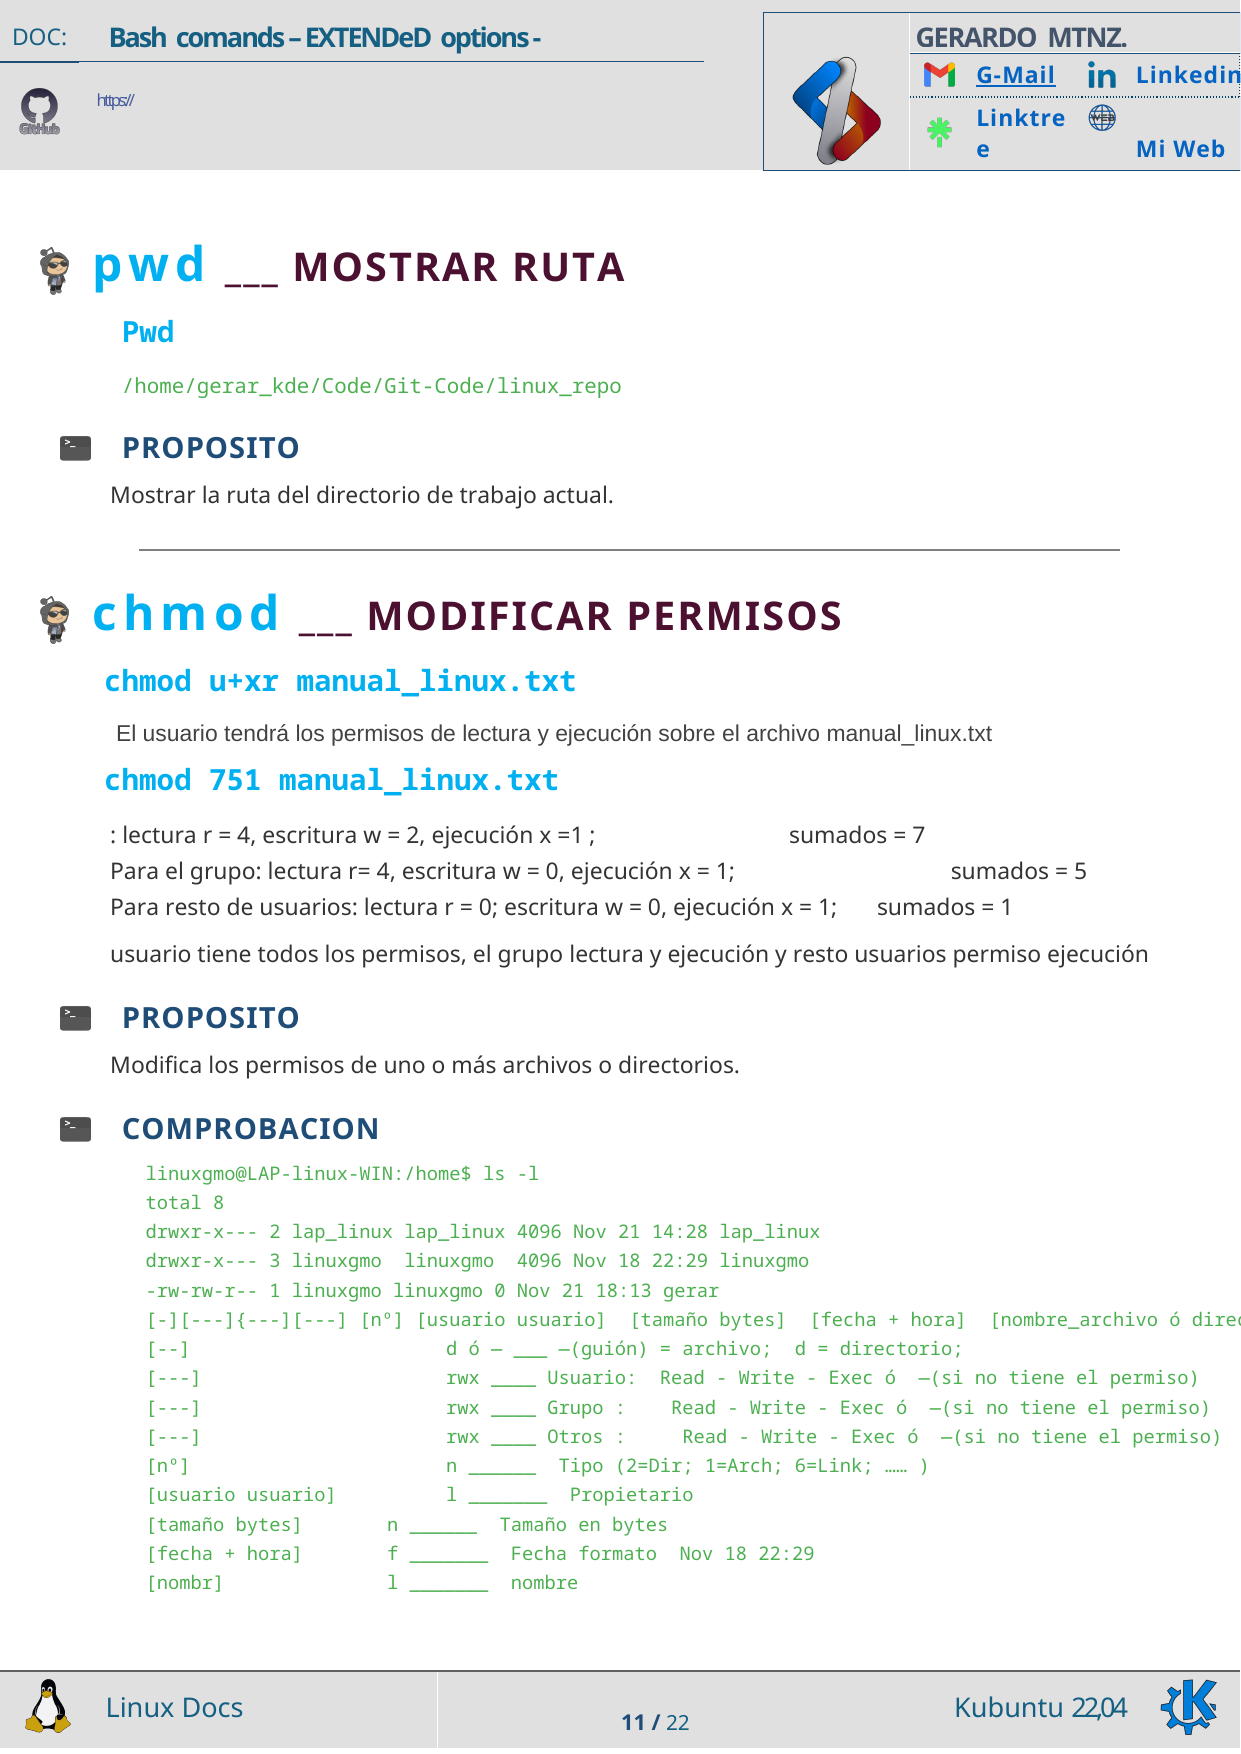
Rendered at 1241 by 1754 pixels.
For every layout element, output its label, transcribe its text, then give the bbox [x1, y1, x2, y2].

text : lectura r = 4, escritura w = 2, ejecución x =1 ; sumados = 7 [110, 819, 1240, 850]
text Mostrar la ruta del directorio de trabajo actual. [110, 479, 1240, 510]
picture [1086, 58, 1118, 91]
picture [40, 596, 69, 644]
subtitle PROPOSITO [57, 997, 1185, 1037]
picture [40, 247, 69, 295]
text Para el grupo: lectura r= 4, escritura w = 0, ejecución x = 1; sumados = 5 [110, 855, 1240, 886]
text [--] d ó — ___ —(guión) = archivo; d = directorio; [145, 1335, 1240, 1361]
text linuxgmo@LAP-linux-WIN:/home$ ls -l [145, 1160, 1240, 1185]
text [---] rwx ____ Usuario: Read - Write - Exec ó —(si no tiene el permiso) [145, 1365, 1240, 1390]
picture [923, 58, 956, 91]
subtitle chmod ___ MODIFICAR PERMISOS [39, 579, 1240, 644]
text [---] rwx ____ Otros : Read - Write - Exec ó —(si no tiene el permiso) [145, 1423, 1240, 1449]
text [nº] n ______ Tipo (2=Dir; 1=Arch; 6=Link; …… ) [145, 1452, 1240, 1478]
text drwxr-x--- 2 lap_linux lap_linux 4096 Nov 21 14:28 lap_linux [145, 1218, 1240, 1244]
picture [924, 117, 955, 148]
subtitle PROPOSITO [57, 427, 1185, 467]
text chmod 751 manual_linux.txt [104, 759, 1240, 799]
text chmod u+xr manual_linux.txt [104, 660, 1240, 700]
subtitle COMPROBACION [57, 1108, 1185, 1148]
text [---] rwx ____ Grupo : Read - Write - Exec ó —(si no tiene el permiso) [145, 1394, 1240, 1419]
text drwxr-x--- 3 linuxgmo linuxgmo 4096 Nov 18 22:29 linuxgmo [145, 1248, 1240, 1273]
text [nombr] l _______ nombre [145, 1569, 1240, 1595]
text El usuario tendrá los permisos de lectura y ejecución sobre el archivo manual_linux.txt [116, 720, 1240, 746]
text [usuario usuario] l _______ Propietario [145, 1482, 1240, 1507]
subtitle pwd ___ MOSTRAR RUTA [39, 230, 1240, 296]
picture [783, 50, 890, 165]
text Modifica los permisos de uno o más archivos o directorios. [110, 1049, 1240, 1080]
text Pwd [122, 311, 1240, 351]
picture [17, 1677, 77, 1737]
picture [1158, 1677, 1218, 1737]
picture [1086, 101, 1118, 134]
text [fecha + hora] f _______ Fecha formato Nov 18 22:29 [145, 1540, 1240, 1566]
picture [11, 83, 68, 139]
text Para resto de usuarios: lectura r = 0; escritura w = 0, ejecución x = 1; sumados = 1 [110, 891, 1240, 922]
text -rw-rw-r-- 1 linuxgmo linuxgmo 0 Nov 21 18:13 gerar [145, 1277, 1240, 1302]
text [tamaño bytes] n ______ Tamaño en bytes [145, 1511, 1240, 1537]
text [-][---]{---][---] [nº] [usuario usuario] [tamaño bytes] [fecha + hora] [nombre_archivo ó directorio] [145, 1306, 1240, 1332]
text usuario tiene todos los permisos, el grupo lectura y ejecución y resto usuarios permiso ejecución [110, 937, 1240, 969]
text total 8 [145, 1189, 1240, 1214]
text /home/gerar_kde/Code/Git-Code/linux_repo [122, 371, 1240, 399]
